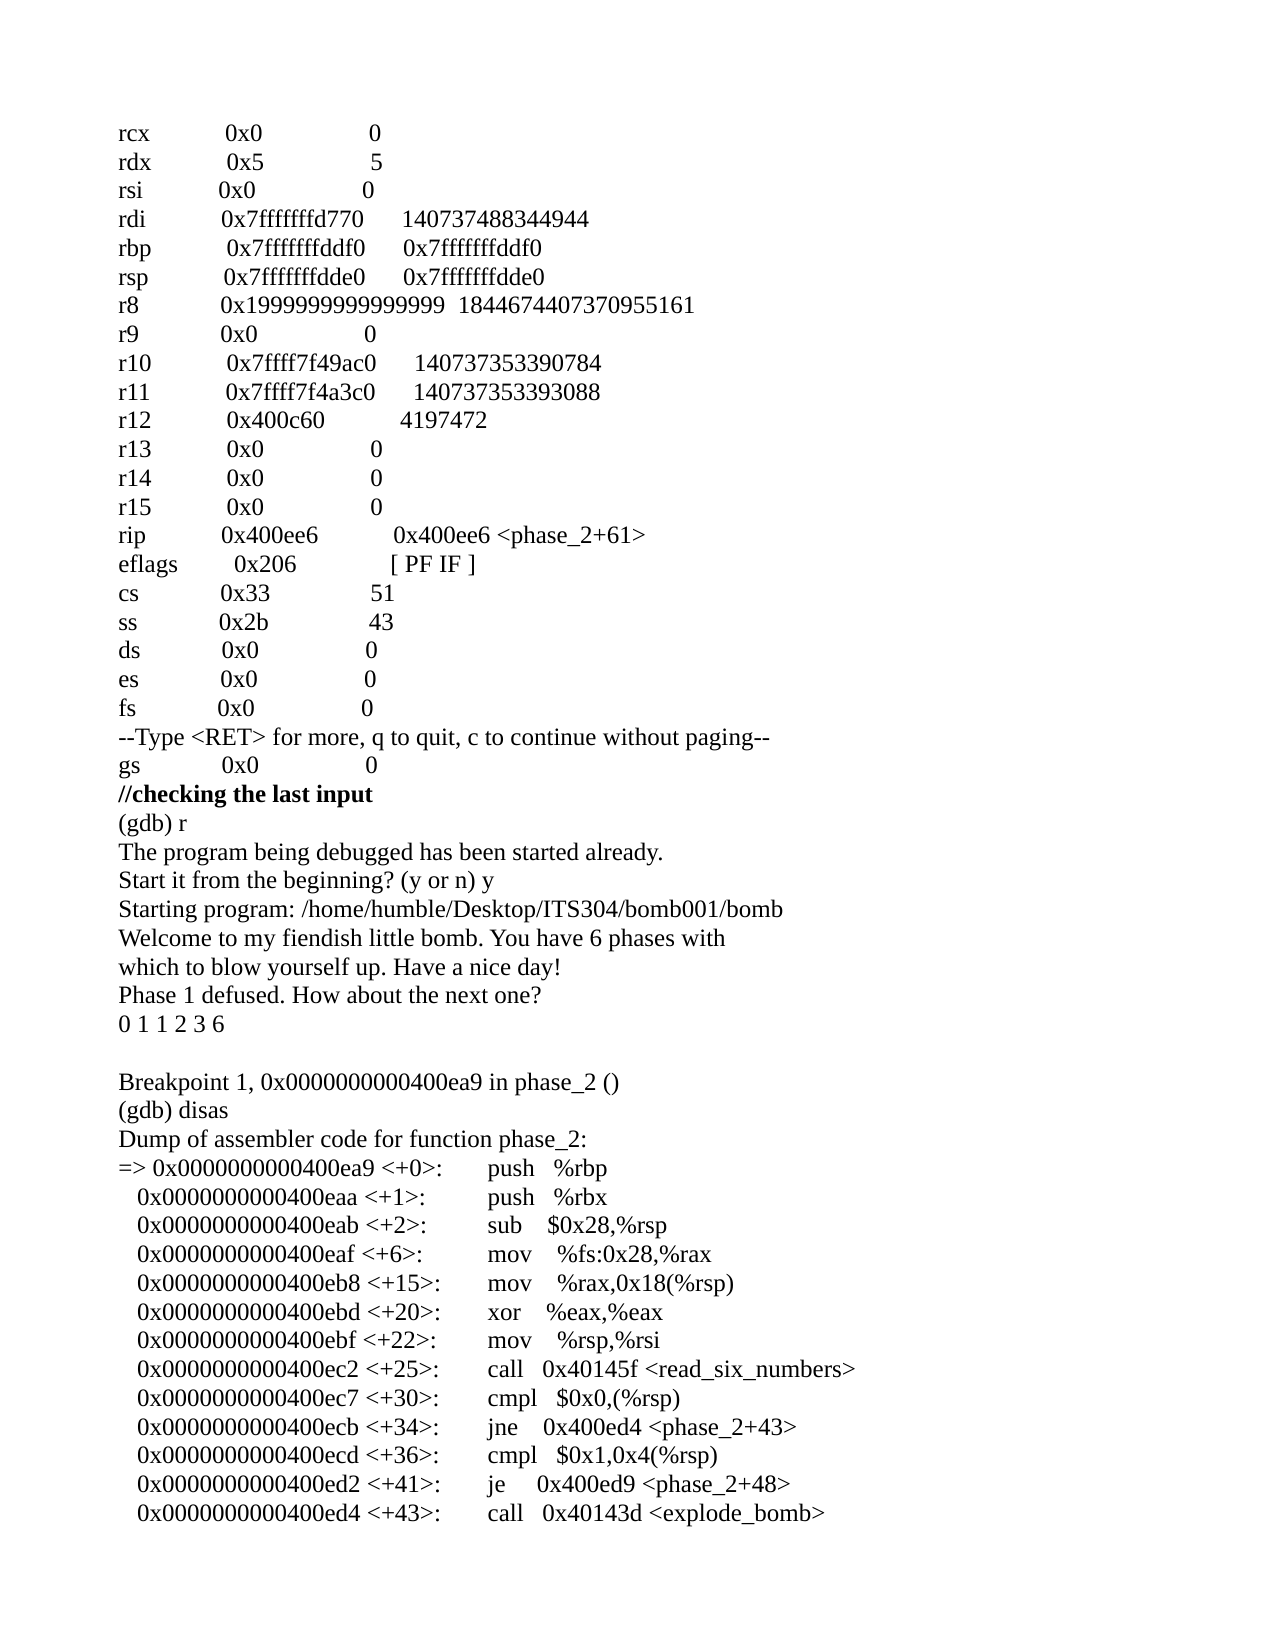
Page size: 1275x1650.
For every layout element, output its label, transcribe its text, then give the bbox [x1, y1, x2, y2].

text r12 0x400c60 4197472 [118, 406, 1157, 434]
text Start it from the beginning? (y or n) y [118, 866, 1157, 894]
text Starting program: /home/humble/Desktop/ITS304/bomb001/bomb [118, 894, 1157, 923]
text Welcome to my fiendish little bomb. You have 6 phases with [118, 923, 1157, 952]
text //checking the last input [118, 779, 1157, 808]
text ds 0x0 0 [118, 636, 1157, 664]
text The program being debugged has been started already. [118, 837, 1157, 866]
text es 0x0 0 [118, 664, 1157, 693]
text 0x0000000000400eaf <+6>: mov %fs:0x28,%rax [118, 1239, 1157, 1268]
text 0x0000000000400ebd <+20>: xor %eax,%eax [118, 1297, 1157, 1326]
text r14 0x0 0 [118, 463, 1157, 492]
text r10 0x7ffff7f49ac0 140737353390784 [118, 348, 1157, 377]
text => 0x0000000000400ea9 <+0>: push %rbp [118, 1153, 1157, 1182]
text Phase 1 defused. How about the next one? [118, 981, 1157, 1009]
text rcx 0x0 0 [118, 118, 1157, 147]
text rsi 0x0 0 [118, 176, 1157, 204]
text 0 1 1 2 3 6 [118, 1009, 1157, 1038]
text cs 0x33 51 [118, 578, 1157, 607]
text rsp 0x7fffffffdde0 0x7fffffffdde0 [118, 262, 1157, 291]
text r13 0x0 0 [118, 434, 1157, 463]
text rdi 0x7fffffffd770 140737488344944 [118, 204, 1157, 233]
text which to blow yourself up. Have a nice day! [118, 952, 1157, 981]
text --Type <RET> for more, q to quit, c to continue without paging-- [118, 722, 1157, 751]
text rbp 0x7fffffffddf0 0x7fffffffddf0 [118, 233, 1157, 262]
text 0x0000000000400ecb <+34>: jne 0x400ed4 <phase_2+43> [118, 1412, 1157, 1441]
text r11 0x7ffff7f4a3c0 140737353393088 [118, 377, 1157, 406]
text r15 0x0 0 [118, 492, 1157, 521]
text 0x0000000000400ec7 <+30>: cmpl $0x0,(%rsp) [118, 1383, 1157, 1412]
text 0x0000000000400ecd <+36>: cmpl $0x1,0x4(%rsp) [118, 1441, 1157, 1469]
text r8 0x1999999999999999 1844674407370955161 [118, 291, 1157, 319]
text 0x0000000000400ed4 <+43>: call 0x40143d <explode_bomb> [118, 1498, 1157, 1527]
text rip 0x400ee6 0x400ee6 <phase_2+61> [118, 521, 1157, 549]
text 0x0000000000400ec2 <+25>: call 0x40145f <read_six_numbers> [118, 1354, 1157, 1383]
text 0x0000000000400eaa <+1>: push %rbx [118, 1182, 1157, 1211]
text fs 0x0 0 [118, 693, 1157, 722]
text 0x0000000000400ebf <+22>: mov %rsp,%rsi [118, 1326, 1157, 1354]
text eflags 0x206 [ PF IF ] [118, 549, 1157, 578]
text rdx 0x5 5 [118, 147, 1157, 176]
text Dump of assembler code for function phase_2: [118, 1124, 1157, 1153]
text gs 0x0 0 [118, 751, 1157, 779]
text 0x0000000000400ed2 <+41>: je 0x400ed9 <phase_2+48> [118, 1469, 1157, 1498]
text 0x0000000000400eab <+2>: sub $0x28,%rsp [118, 1211, 1157, 1239]
text (gdb) disas [118, 1096, 1157, 1124]
text ss 0x2b 43 [118, 607, 1157, 636]
text r9 0x0 0 [118, 319, 1157, 348]
text (gdb) r [118, 808, 1157, 837]
text Breakpoint 1, 0x0000000000400ea9 in phase_2 () [118, 1067, 1157, 1096]
text 0x0000000000400eb8 <+15>: mov %rax,0x18(%rsp) [118, 1268, 1157, 1297]
